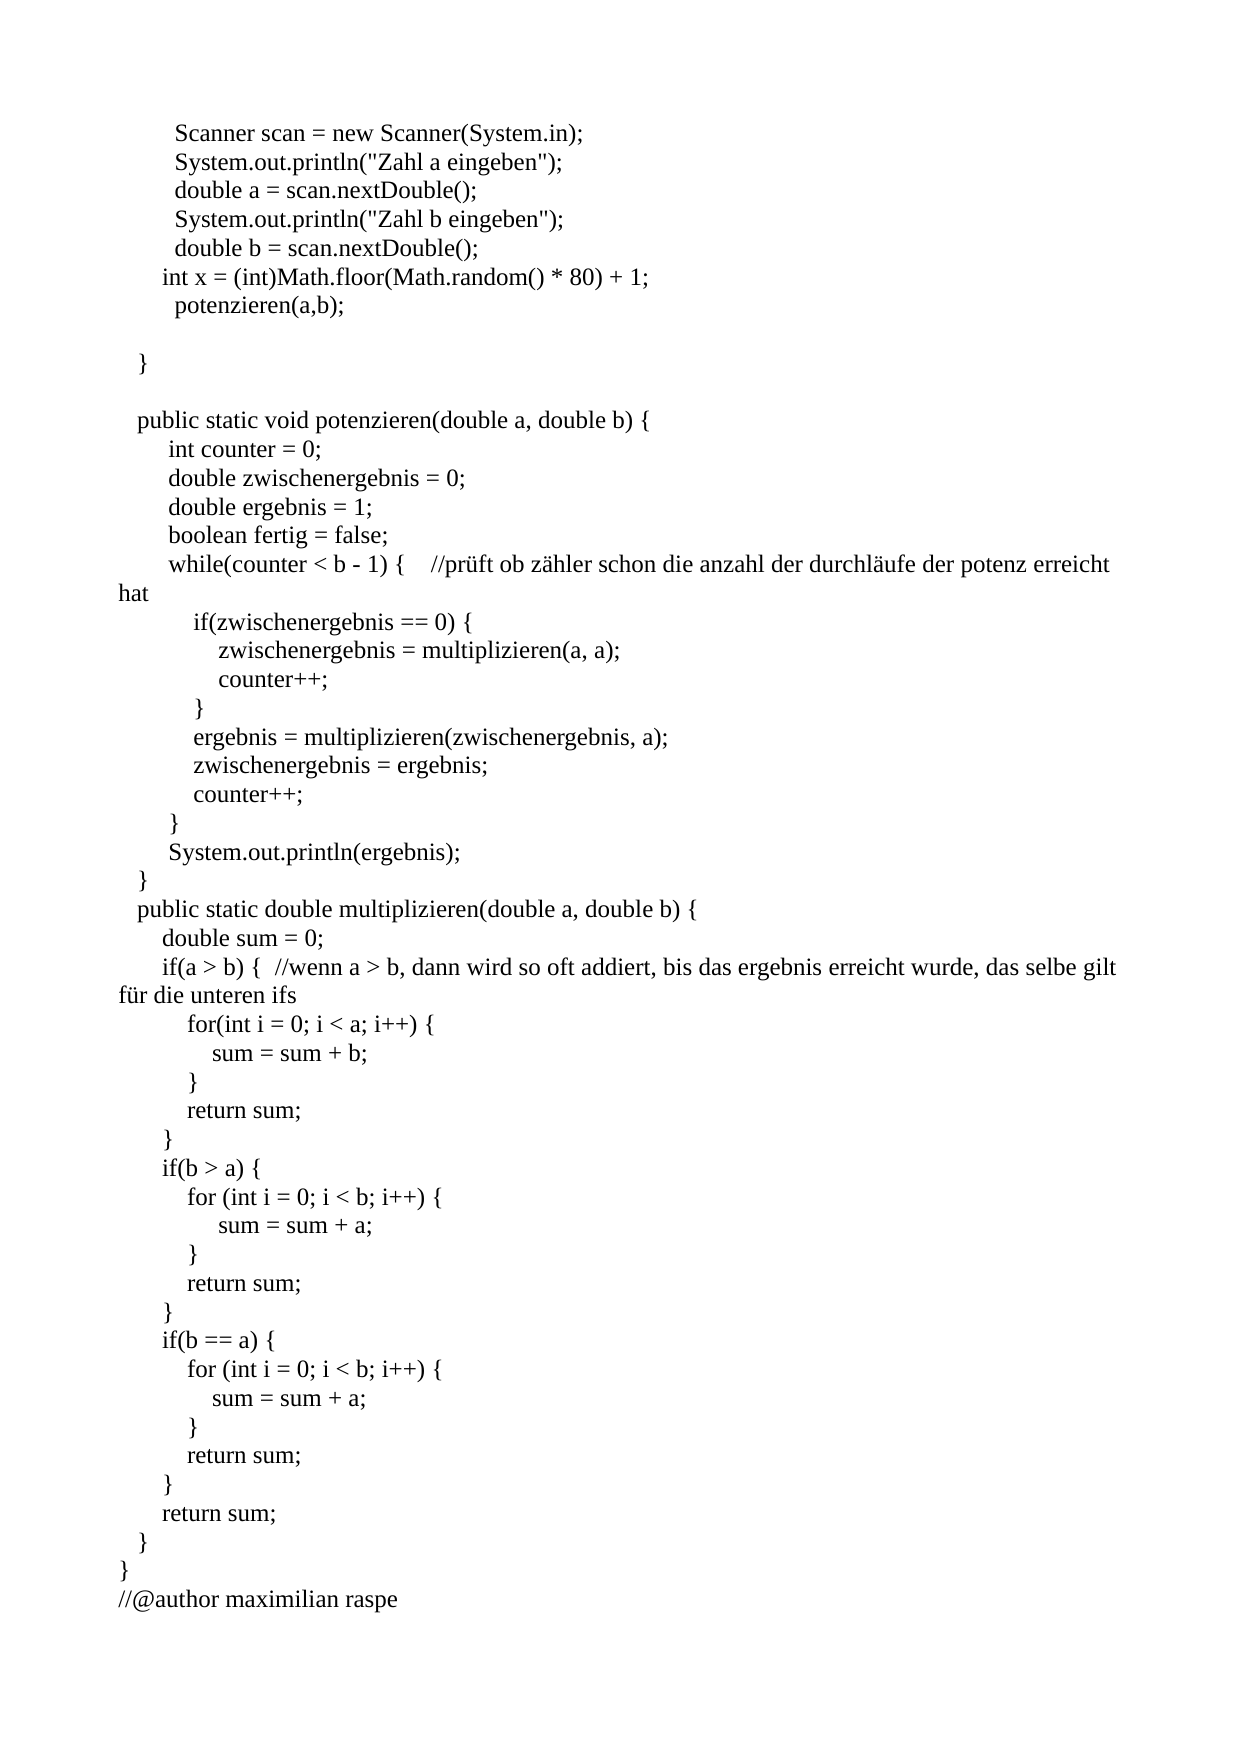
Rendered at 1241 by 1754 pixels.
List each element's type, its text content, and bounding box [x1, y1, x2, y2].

text } [118, 1067, 1122, 1096]
text Scanner scan = new Scanner(System.in); [118, 118, 1122, 147]
text zwischenergebnis = multiplizieren(a, a); [118, 636, 1122, 664]
text double ergebnis = 1; [118, 492, 1122, 521]
text System.out.println("Zahl b eingeben"); [118, 204, 1122, 233]
text while(counter < b - 1) { //prüft ob zähler schon die anzahl der durchläufe der potenz erreicht hat [118, 549, 1122, 607]
text potenzieren(a,b); [118, 291, 1122, 319]
text if(b > a) { [118, 1153, 1122, 1182]
text boolean fertig = false; [118, 521, 1122, 549]
text public static void potenzieren(double a, double b) { [118, 406, 1122, 434]
text public static double multiplizieren(double a, double b) { [118, 894, 1122, 923]
text return sum; [118, 1441, 1122, 1469]
text sum = sum + a; [118, 1383, 1122, 1412]
text ergebnis = multiplizieren(zwischenergebnis, a); [118, 722, 1122, 751]
text } [118, 1556, 1122, 1584]
text zwischenergebnis = ergebnis; [118, 751, 1122, 779]
text counter++; [118, 664, 1122, 693]
text } [118, 1527, 1122, 1556]
text double a = scan.nextDouble(); [118, 176, 1122, 204]
text } [118, 1469, 1122, 1498]
text sum = sum + a; [118, 1211, 1122, 1239]
text for(int i = 0; i < a; i++) { [118, 1009, 1122, 1038]
text counter++; [118, 779, 1122, 808]
text } [118, 1239, 1122, 1268]
text double sum = 0; [118, 923, 1122, 952]
text return sum; [118, 1268, 1122, 1297]
text System.out.println("Zahl a eingeben"); [118, 147, 1122, 176]
text int counter = 0; [118, 434, 1122, 463]
text } [118, 808, 1122, 837]
text //@author maximilian raspe [118, 1584, 1122, 1613]
text } [118, 1124, 1122, 1153]
text } [118, 348, 1122, 377]
text } [118, 693, 1122, 722]
text } [118, 1412, 1122, 1441]
text if(b == a) { [118, 1326, 1122, 1354]
text for (int i = 0; i < b; i++) { [118, 1354, 1122, 1383]
text sum = sum + b; [118, 1038, 1122, 1067]
text int x = (int)Math.floor(Math.random() * 80) + 1; [118, 262, 1122, 291]
text return sum; [118, 1096, 1122, 1124]
text return sum; [118, 1498, 1122, 1527]
text if(zwischenergebnis == 0) { [118, 607, 1122, 636]
text double b = scan.nextDouble(); [118, 233, 1122, 262]
text if(a > b) { //wenn a > b, dann wird so oft addiert, bis das ergebnis erreicht wurde, das selbe gilt für die unteren ifs [118, 952, 1122, 1009]
text } [118, 1297, 1122, 1326]
text double zwischenergebnis = 0; [118, 463, 1122, 492]
text System.out.println(ergebnis); [118, 837, 1122, 866]
text for (int i = 0; i < b; i++) { [118, 1182, 1122, 1211]
text } [118, 866, 1122, 894]
